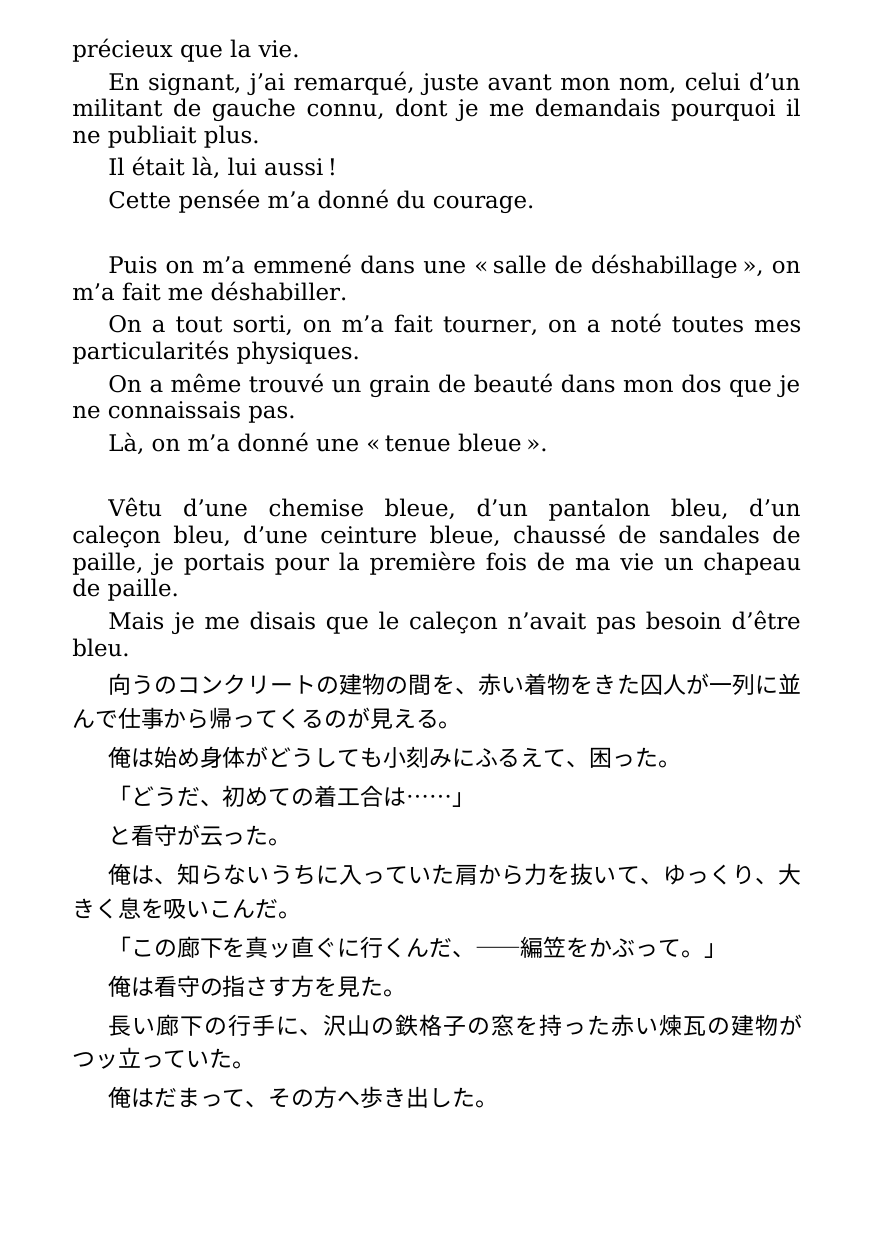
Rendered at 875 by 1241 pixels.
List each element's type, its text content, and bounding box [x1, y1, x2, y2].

text 「この廊下を真ッ直ぐに行くんだ、――編笠をかぶって。」 [72, 929, 802, 963]
text Mais je me disais que le caleçon n’avait pas besoin d’être bleu. [72, 608, 802, 661]
text と看守が云った。 [72, 818, 802, 851]
text 俺はだまって、その方へ歩き出した。 [72, 1080, 802, 1113]
text 俺は看守の指さす方を見た。 [72, 969, 802, 1002]
text 長い廊下の行手に、沢山の鉄格子の窓を持った赤い煉瓦の建物がつッ立っていた。 [72, 1008, 802, 1074]
text 「どうだ、初めての着工合は……」 [72, 779, 802, 812]
text En signant, j’ai remarqué, juste avant mon nom, celui d’un militant de gauche connu, dont je me demandais pourquoi il ne publiait plus. [72, 69, 802, 149]
text 俺は、知らないうちに入っていた肩から力を抜いて、ゆっくり、大きく息を吸いこんだ。 [72, 857, 802, 924]
text Il était là, lui aussi ! [72, 154, 802, 181]
text précieux que la vie. [72, 36, 802, 63]
text Là, on m’a donné une « tenue bleue ». [72, 430, 802, 457]
text Cette pensée m’a donné du courage. [72, 187, 802, 214]
text 向うのコンクリートの建物の間を、赤い着物をきた囚人が一列に並んで仕事から帰ってくるのが見える。 [72, 667, 802, 734]
text On a tout sorti, on m’a fait tourner, on a noté toutes mes particularités physiques. [72, 312, 802, 365]
text Vêtu d’une chemise bleue, d’un pantalon bleu, d’un caleçon bleu, d’une ceinture bleue, chaussé de sandales de paille, je portais pour la première fois de ma vie un chapeau de paille. [72, 495, 802, 602]
text 俺は始め身体がどうしても小刻みにふるえて、困った。 [72, 740, 802, 773]
text Puis on m’a emmené dans une « salle de déshabillage », on m’a fait me déshabiller. [72, 252, 802, 306]
text On a même trouvé un grain de beauté dans mon dos que je ne connaissais pas. [72, 371, 802, 424]
